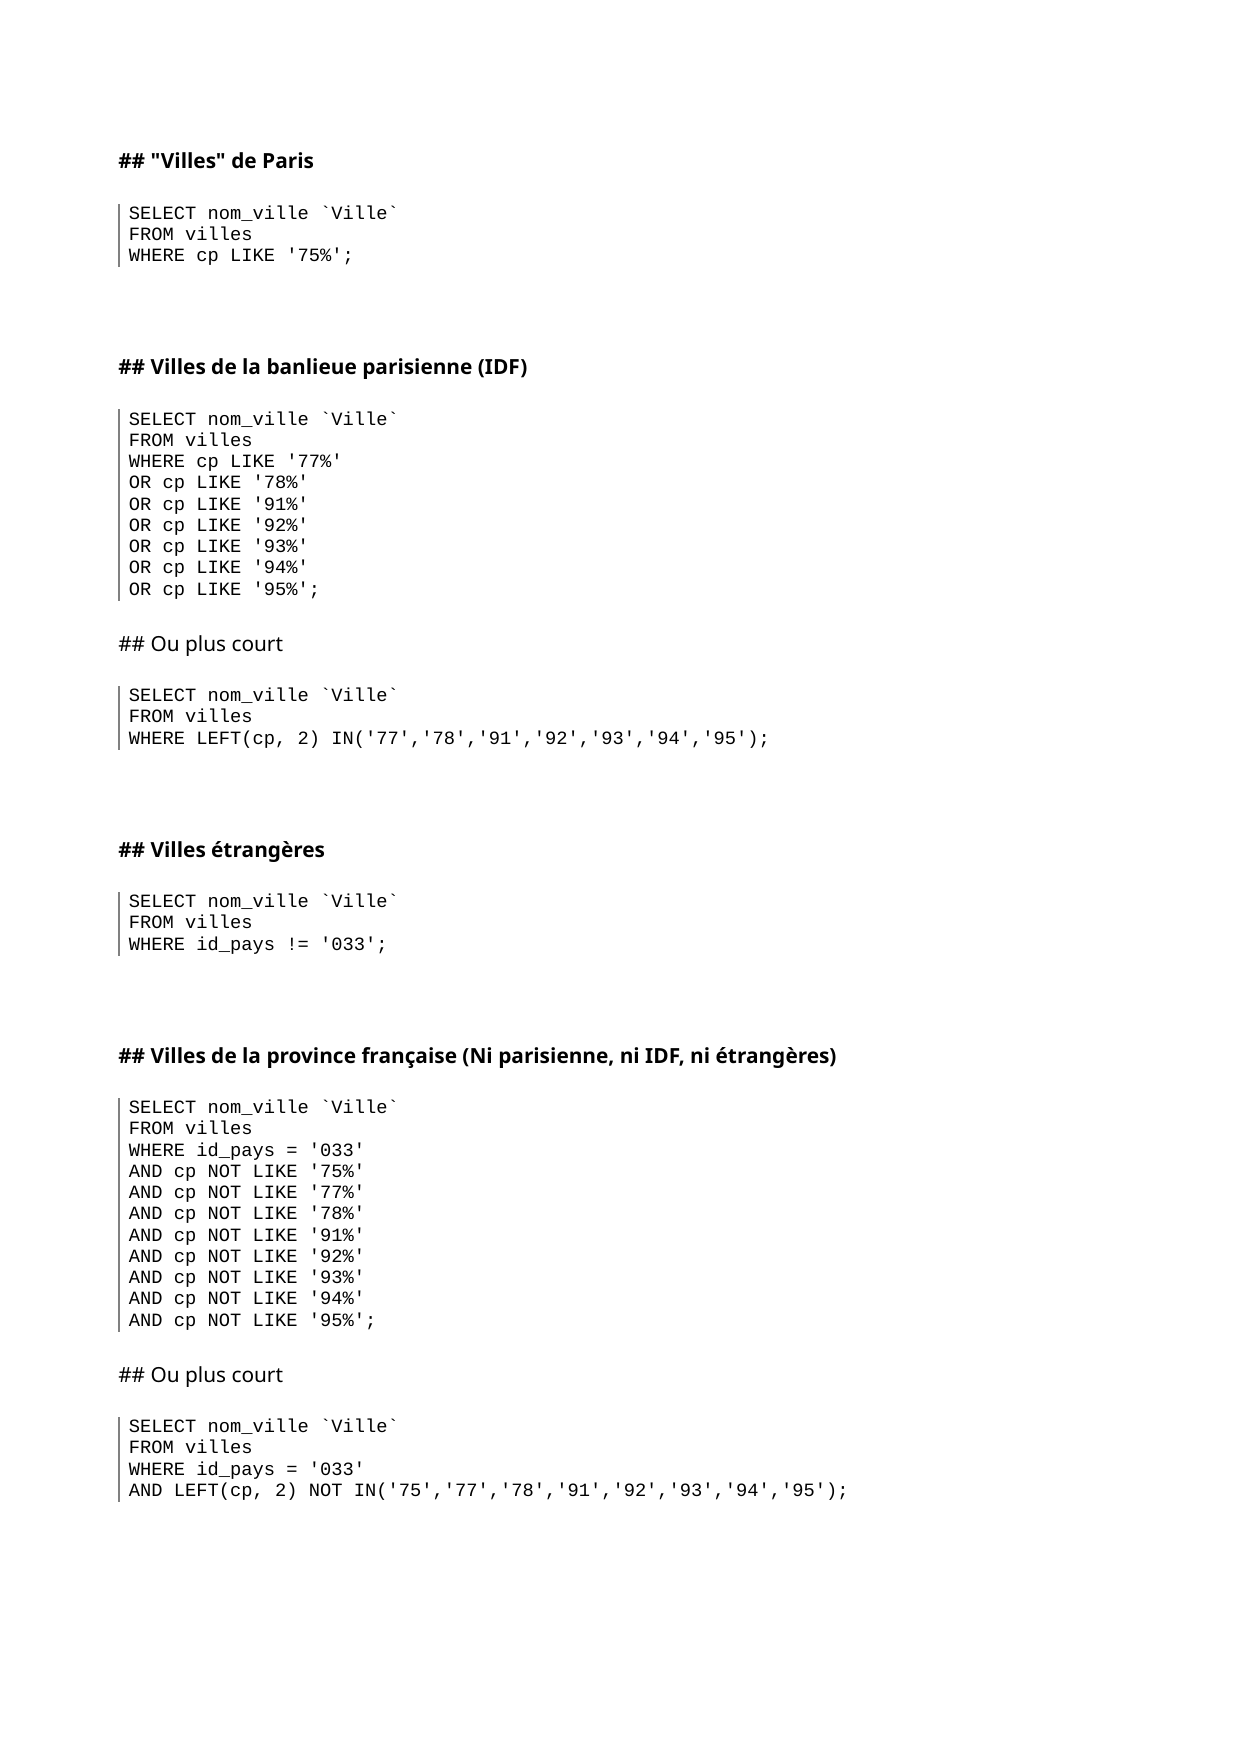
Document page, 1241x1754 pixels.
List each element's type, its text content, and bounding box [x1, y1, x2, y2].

text WHERE id_pays != '033'; [120, 934, 1122, 956]
text SELECT nom_ville `Ville` [120, 1098, 1122, 1119]
text OR cp LIKE '91%' [120, 494, 1122, 516]
text ## Villes de la banlieue parisienne (IDF) [118, 352, 1122, 381]
text ## "Villes" de Paris [118, 147, 1122, 175]
text WHERE id_pays = '033' [120, 1459, 1122, 1481]
text AND cp NOT LIKE '91%' [120, 1225, 1122, 1247]
text FROM villes [120, 1438, 1122, 1459]
text AND cp NOT LIKE '94%' [120, 1289, 1122, 1310]
text ## Villes étrangères [118, 835, 1122, 863]
text AND cp NOT LIKE '77%' [120, 1183, 1122, 1204]
text OR cp LIKE '93%' [120, 537, 1122, 558]
text SELECT nom_ville `Ville` [120, 1417, 1122, 1438]
text ## Villes de la province française (Ni parisienne, ni IDF, ni étrangères) [118, 1041, 1122, 1069]
text SELECT nom_ville `Ville` [120, 892, 1122, 913]
text WHERE cp LIKE '75%'; [120, 246, 1122, 267]
text SELECT nom_ville `Ville` [120, 409, 1122, 431]
text AND LEFT(cp, 2) NOT IN('75','77','78','91','92','93','94','95'); [120, 1481, 1122, 1502]
text SELECT nom_ville `Ville` [118, 203, 1122, 225]
text SELECT nom_ville `Ville` [120, 686, 1122, 707]
text WHERE LEFT(cp, 2) IN('77','78','91','92','93','94','95'); [120, 728, 1122, 750]
text WHERE id_pays = '033' [120, 1140, 1122, 1162]
text OR cp LIKE '92%' [120, 516, 1122, 537]
text FROM villes [120, 707, 1122, 728]
text FROM villes [120, 1119, 1122, 1140]
text FROM villes [120, 913, 1122, 934]
text WHERE cp LIKE '77%' [120, 452, 1122, 473]
text ## Ou plus court [118, 629, 1122, 657]
text AND cp NOT LIKE '93%' [120, 1268, 1122, 1289]
text OR cp LIKE '95%'; [120, 579, 1122, 601]
text AND cp NOT LIKE '95%'; [120, 1310, 1122, 1332]
text AND cp NOT LIKE '78%' [120, 1204, 1122, 1225]
text FROM villes [120, 225, 1122, 246]
text OR cp LIKE '94%' [120, 558, 1122, 579]
text AND cp NOT LIKE '92%' [120, 1247, 1122, 1268]
text OR cp LIKE '78%' [120, 473, 1122, 494]
text FROM villes [120, 431, 1122, 452]
text ## Ou plus court [118, 1360, 1122, 1388]
text AND cp NOT LIKE '75%' [120, 1162, 1122, 1183]
